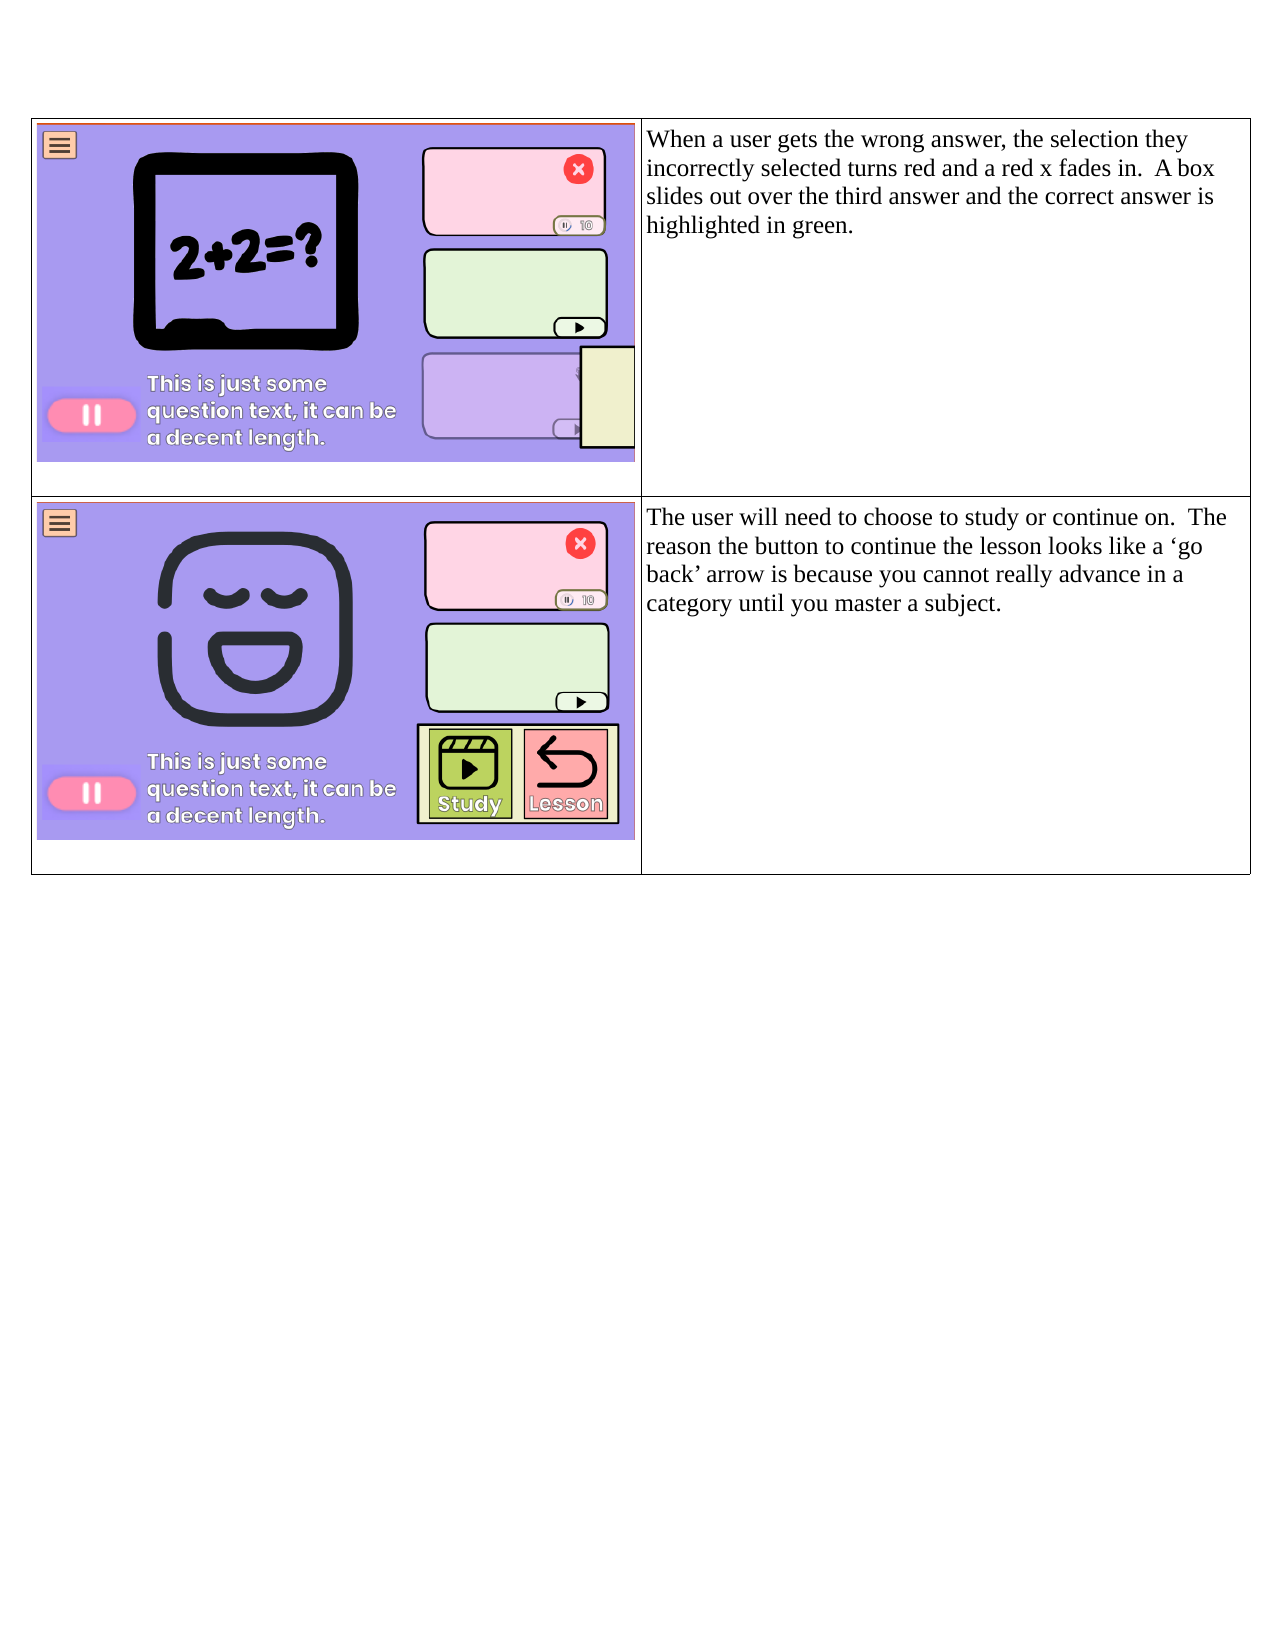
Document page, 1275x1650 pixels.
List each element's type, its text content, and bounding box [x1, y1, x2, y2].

table_header [32, 119, 641, 496]
picture [36, 502, 635, 840]
table_cell [32, 497, 641, 874]
table_cell The user will need to choose to study or continue on. The reason the button to continue the lesson looks like a ‘go back’ arrow is because you cannot really advance in a category until you master a subject. [642, 497, 1250, 874]
table_header When a user gets the wrong answer, the selection they incorrectly selected turns red and a red x fades in. A box slides out over the third answer and the correct answer is highlighted in green. [642, 119, 1250, 496]
picture [36, 123, 635, 462]
